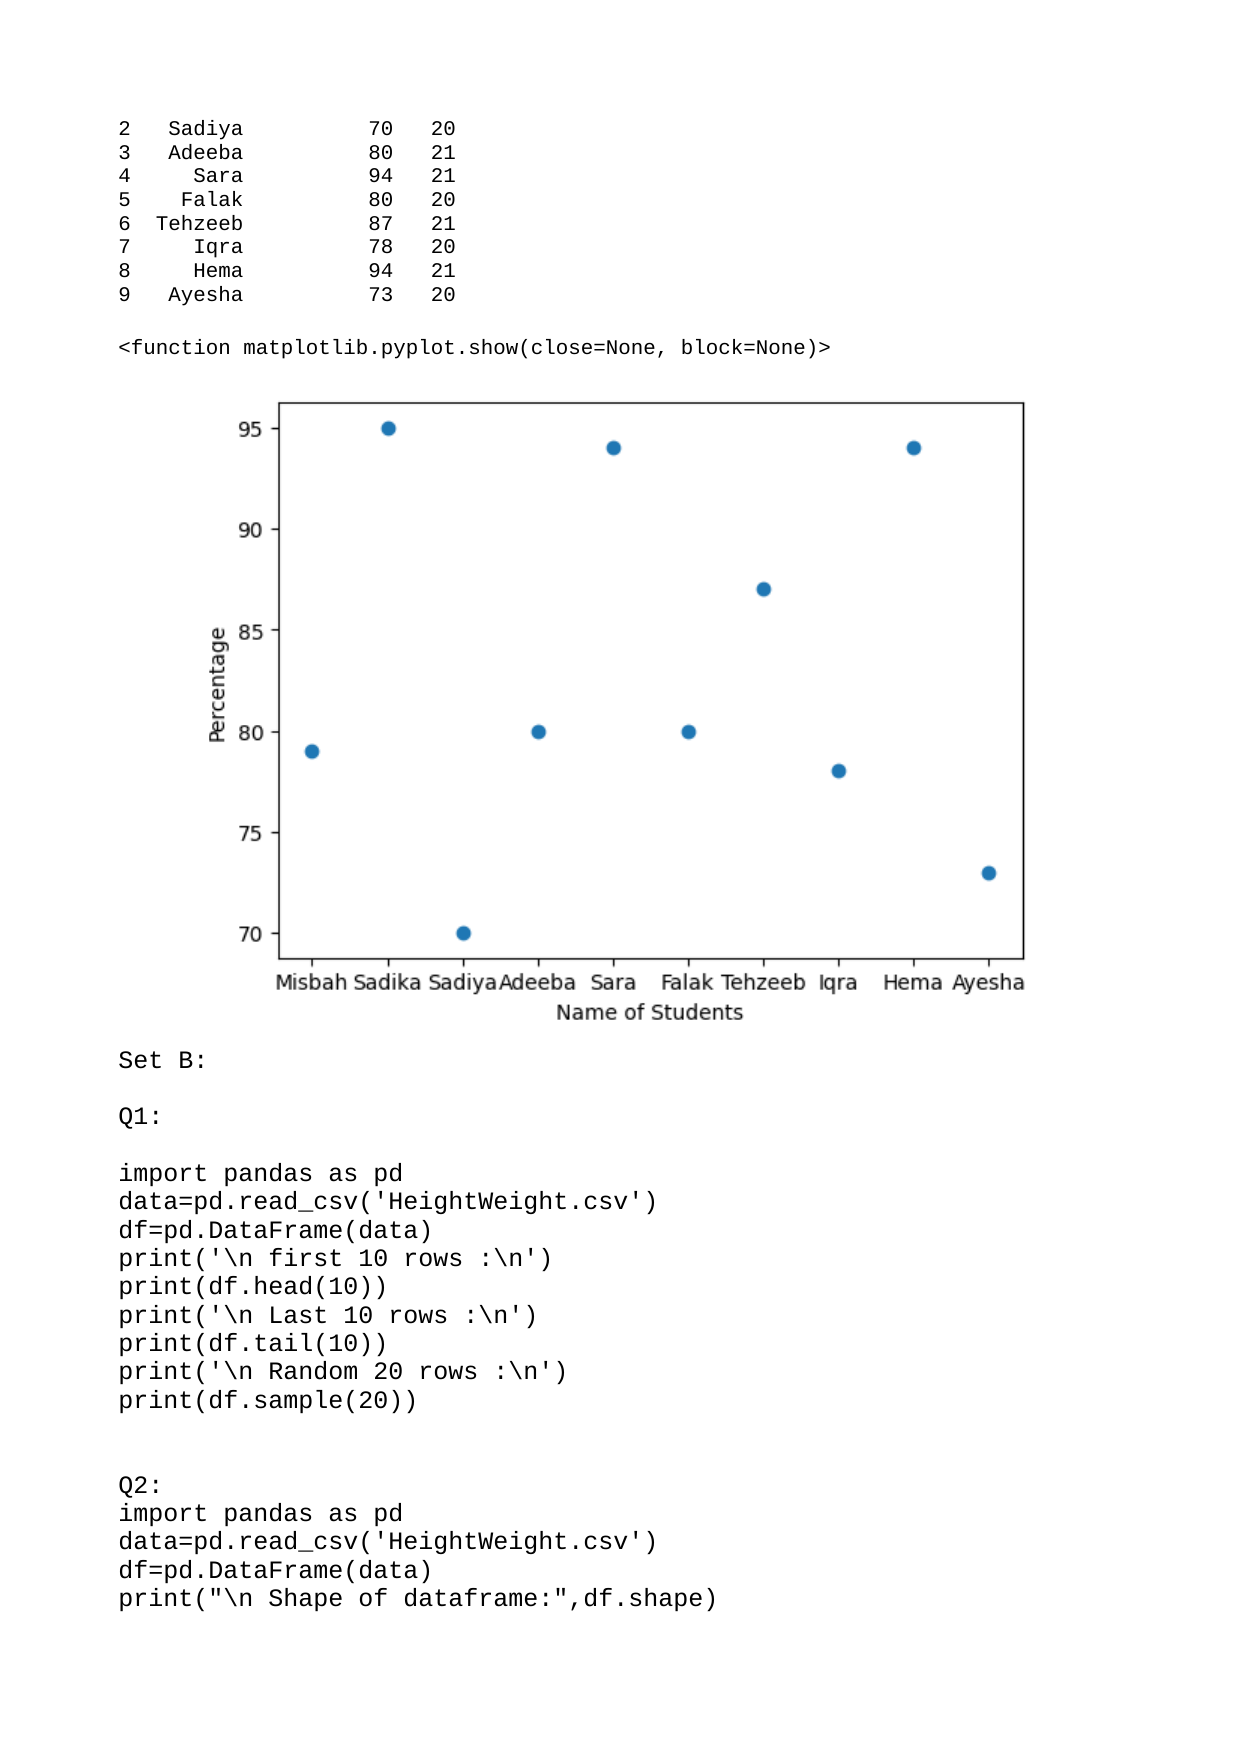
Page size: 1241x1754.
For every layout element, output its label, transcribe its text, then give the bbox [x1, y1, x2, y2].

text Q2: [118, 1472, 1122, 1501]
text print(df.sample(20)) [118, 1387, 1122, 1416]
text df=pd.DataFrame(data) [118, 1557, 1122, 1586]
text 4 Sara 94 21 [118, 165, 1122, 189]
text 6 Tehzeeb 87 21 [118, 213, 1122, 236]
text print('\n Last 10 rows :\n') [118, 1302, 1122, 1331]
text print(df.head(10)) [118, 1274, 1122, 1302]
text data=pd.read_csv('HeightWeight.csv') [118, 1529, 1122, 1557]
text df=pd.DataFrame(data) [118, 1217, 1122, 1246]
text print(df.tail(10)) [118, 1331, 1122, 1359]
text import pandas as pd [118, 1161, 1122, 1189]
text Q1: [118, 1104, 1122, 1132]
text print('\n Random 20 rows :\n') [118, 1359, 1122, 1387]
picture [193, 390, 1041, 1038]
text 7 Iqra 78 20 [118, 236, 1122, 260]
text Set B: [118, 1047, 1122, 1076]
text 3 Adeeba 80 21 [118, 142, 1122, 165]
text 2 Sadiya 70 20 [118, 118, 1122, 142]
text import pandas as pd [118, 1501, 1122, 1529]
text 5 Falak 80 20 [118, 189, 1122, 213]
text print("\n Shape of dataframe:",df.shape) [118, 1586, 1122, 1614]
text print('\n first 10 rows :\n') [118, 1246, 1122, 1274]
text data=pd.read_csv('HeightWeight.csv') [118, 1189, 1122, 1217]
text <function matplotlib.pyplot.show(close=None, block=None)> [118, 337, 1122, 360]
text 9 Ayesha 73 20 [118, 284, 1122, 307]
text 8 Hema 94 21 [118, 260, 1122, 284]
